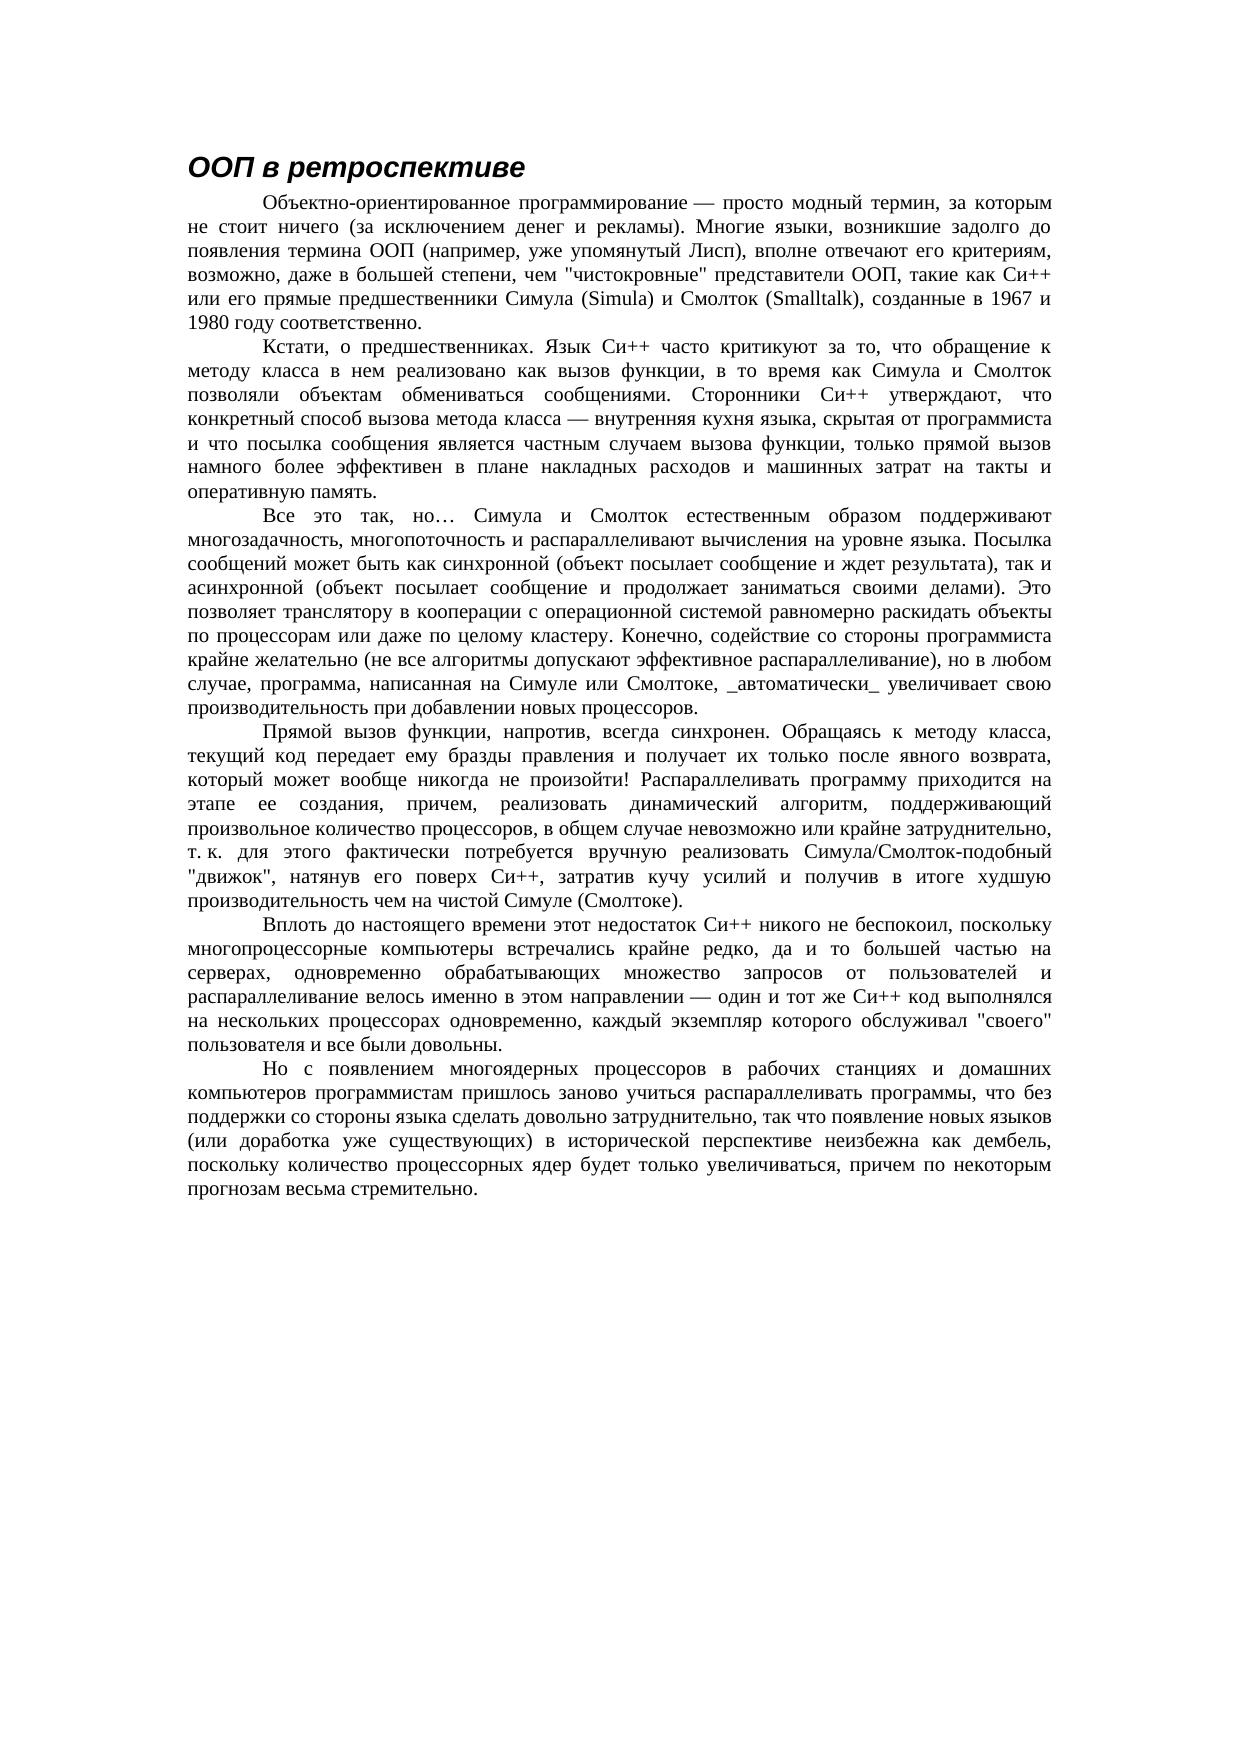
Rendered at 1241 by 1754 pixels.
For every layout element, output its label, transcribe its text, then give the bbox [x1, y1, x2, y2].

text Вплоть до настоящего времени этот недостаток Си++ никого не беспокоил, поскольку многопроцессорные компьютеры встречались крайне редко, да и то большей частью на серверах, одновременно обрабатывающих множество запросов от пользователей и распараллеливание велось именно в этом направлении — один и тот же Си++ код выполнялся на нескольких процессорах одновременно, каждый экземпляр которого обслуживал "своего" пользователя и все были довольны. [187, 912, 1053, 1056]
text Но с появлением многоядерных процессоров в рабочих станциях и домашних компьютеров программистам пришлось заново учиться распараллеливать программы, что без поддержки со стороны языка сделать довольно затруднительно, так что появление новых языков (или доработка уже существующих) в исторической перспективе неизбежна как дембель, поскольку количество процессорных ядер будет только увеличиваться, причем по некоторым прогнозам весьма стремительно. [187, 1056, 1053, 1200]
text Объектно-ориентированное программирование — просто модный термин, за которым не стоит ничего (за исключением денег и рекламы). Многие языки, возникшие задолго до появления термина ООП (например, уже упомянутый Лисп), вполне отвечают его критериям, возможно, даже в большей степени, чем "чистокровные" представители ООП, такие как Си++ или его прямые предшественники Симула (Simula) и Смолток (Smalltalk), созданные в 1967 и 1980 году соответственно. [187, 190, 1053, 334]
text Прямой вызов функции, напротив, всегда синхронен. Обращаясь к методу класса, текущий код передает ему бразды правления и получает их только после явного возврата, который может вообще никогда не произойти! Распараллеливать программу приходится на этапе ее создания, причем, реализовать динамический алгоритм, поддерживающий произвольное количество процессоров, в общем случае невозможно или крайне затруднительно, т. к. для этого фактически потребуется вручную реализовать Симула/Смолток-подобный "движок", натянув его поверх Си++, затратив кучу усилий и получив в итоге худшую производительность чем на чистой Симуле (Смолтоке). [187, 719, 1053, 912]
text Все это так, но… Симула и Смолток естественным образом поддерживают многозадачность, многопоточность и распараллеливают вычисления на уровне языка. Посылка сообщений может быть как синхронной (объект посылает сообщение и ждет результата), так и асинхронной (объект посылает сообщение и продолжает заниматься своими делами). Это позволяет транслятору в кооперации с операционной системой равномерно раскидать объекты по процессорам или даже по целому кластеру. Конечно, содействие со стороны программиста крайне желательно (не все алгоритмы допускают эффективное распараллеливание), но в любом случае, программа, написанная на Симуле или Смолтоке, _автоматически_ увеличивает свою производительность при добавлении новых процессоров. [187, 503, 1053, 719]
text Кстати, о предшественниках. Язык Си++ часто критикуют за то, что обращение к методу класса в нем реализовано как вызов функции, в то время как Симула и Смолток позволяли объектам обмениваться сообщениями. Сторонники Си++ утверждают, что конкретный способ вызова метода класса — внутренняя кухня языка, скрытая от программиста и что посылка сообщения является частным случаем вызова функции, только прямой вызов намного более эффективен в плане накладных расходов и машинных затрат на такты и оперативную память. [187, 334, 1053, 503]
subtitle ООП в ретроспективе [187, 150, 1053, 183]
